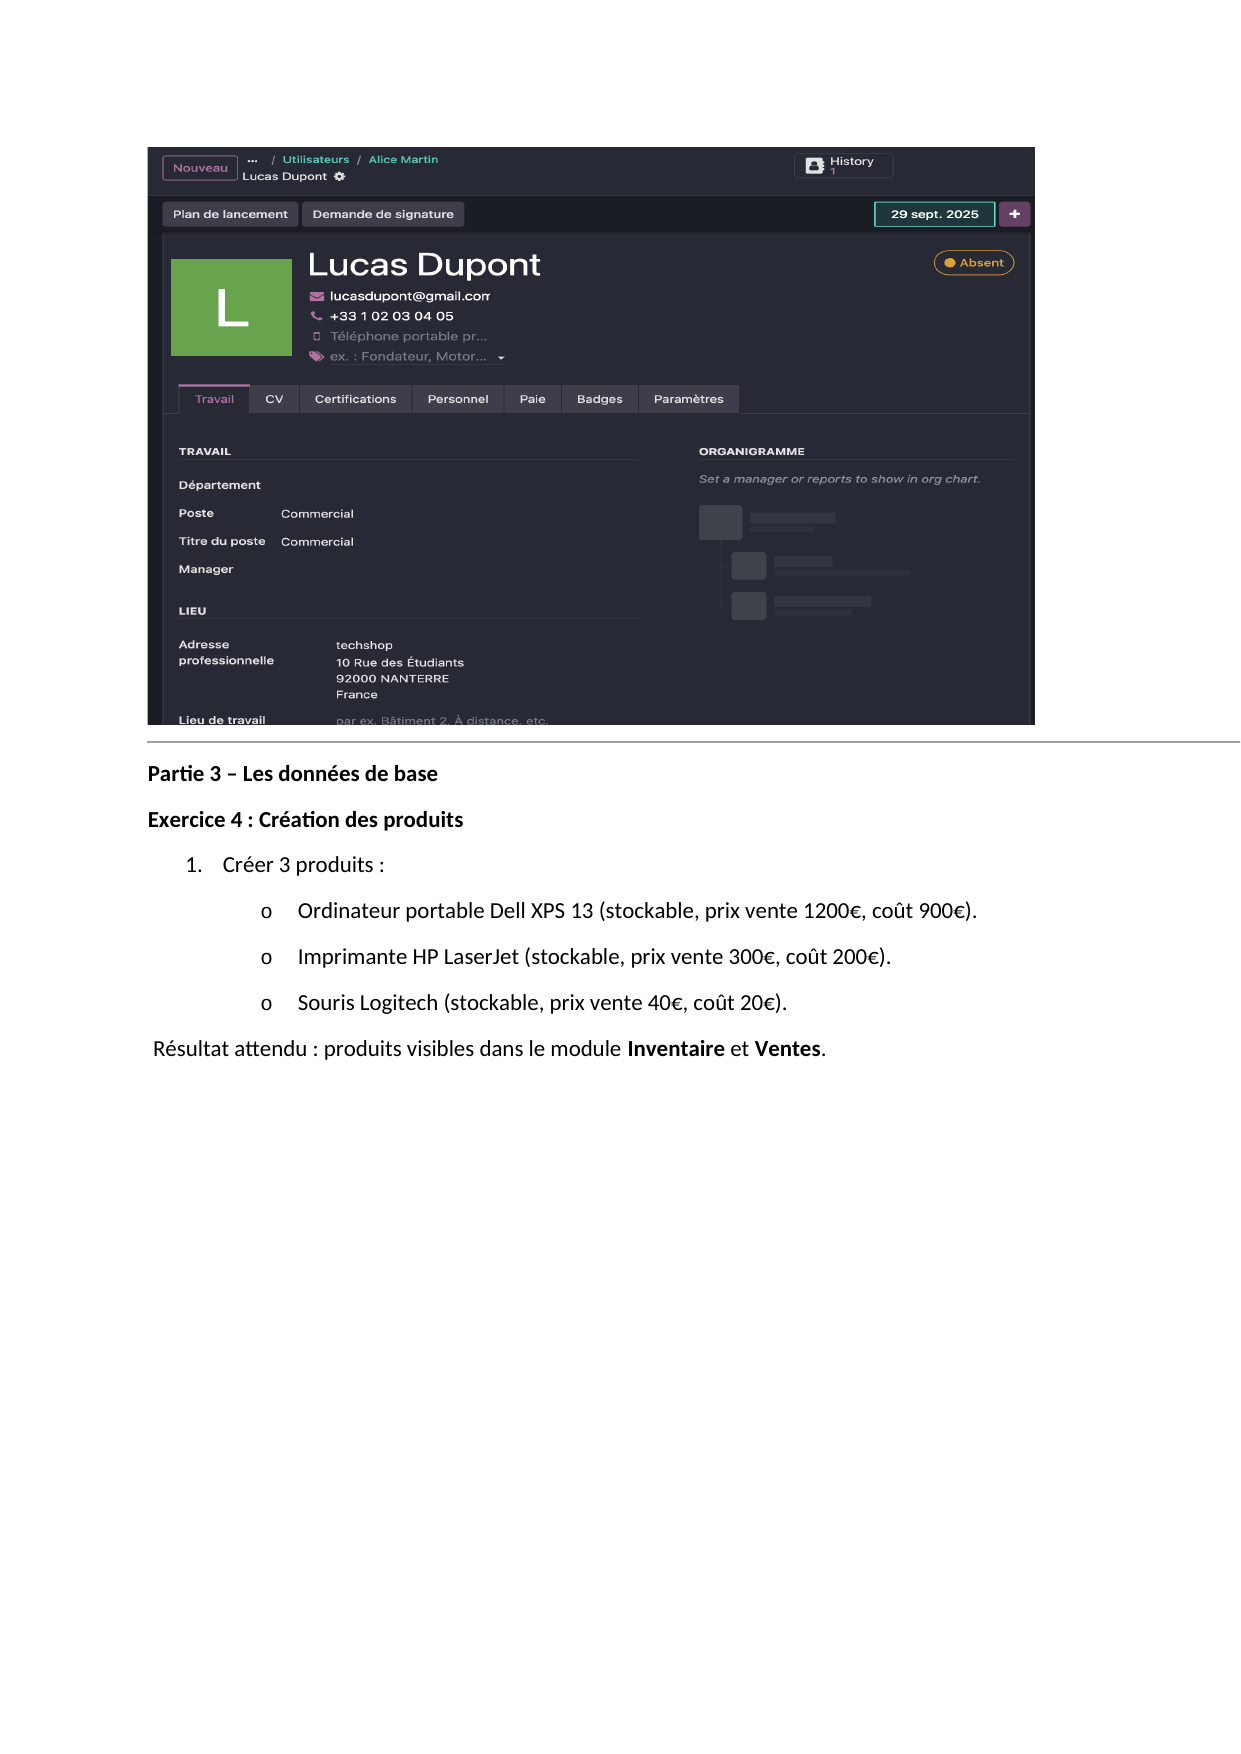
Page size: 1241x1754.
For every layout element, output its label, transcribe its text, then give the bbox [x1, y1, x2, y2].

text Résultat attendu : produits visibles dans le module Inventaire et Ventes. [148, 1034, 1093, 1062]
list Créer 3 produits : [185, 851, 1093, 878]
text Exercice 4 : Création des produits [148, 805, 1093, 833]
list Imprimante HP LaserJet (stockable, prix vente 300€, coût 200€). [260, 942, 1093, 971]
list Souris Logitech (stockable, prix vente 40€, coût 20€). [260, 988, 1093, 1017]
text Partie 3 – Les données de base [148, 759, 1093, 787]
list Ordinateur portable Dell XPS 13 (stockable, prix vente 1200€, coût 900€). [260, 896, 1093, 924]
